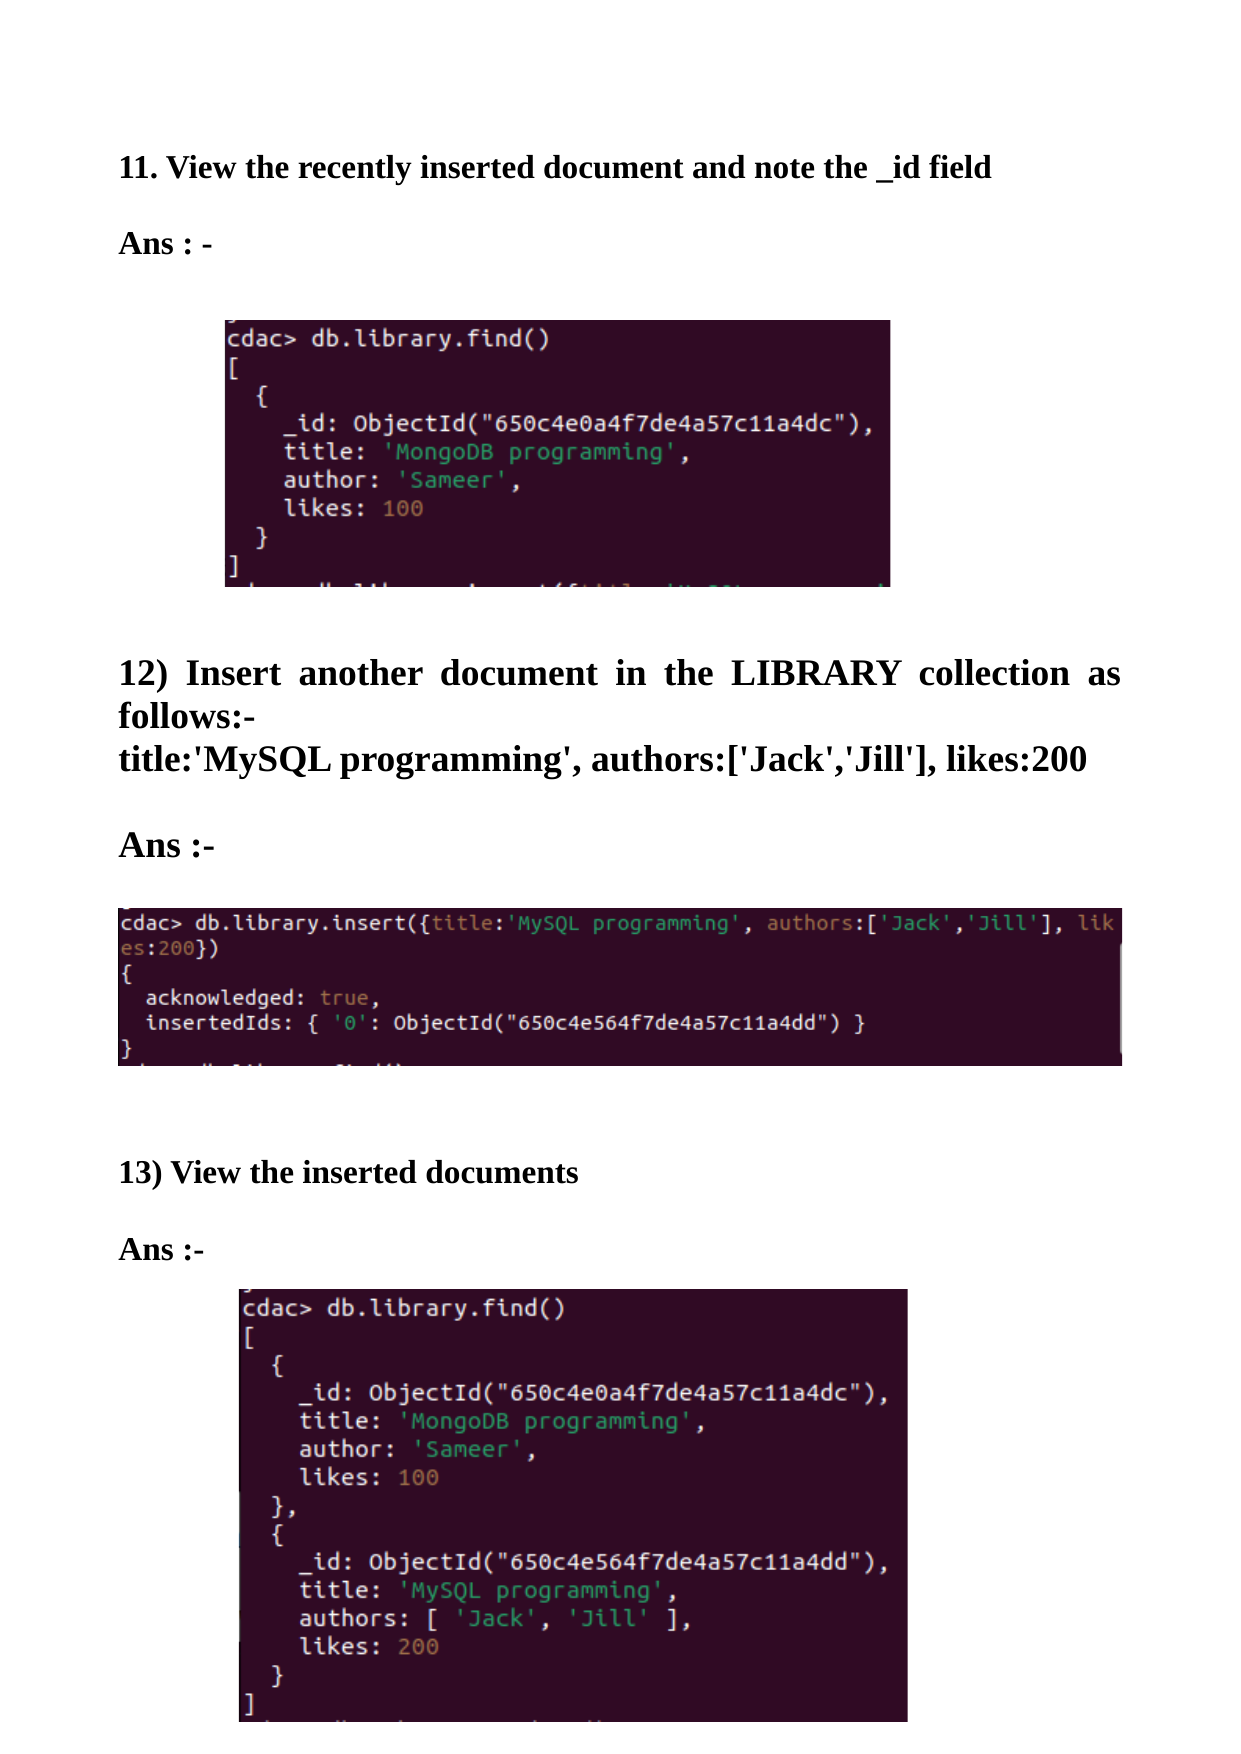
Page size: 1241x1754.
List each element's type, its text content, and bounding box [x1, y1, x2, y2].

picture [224, 320, 891, 587]
picture [118, 908, 1123, 1066]
text title:'MySQL programming', authors:['Jack','Jill'], likes:200 [118, 736, 1122, 779]
picture [238, 1289, 908, 1722]
text 13) View the inserted documents [118, 1152, 1122, 1191]
text Ans :- [118, 822, 1122, 866]
text Ans :- [118, 1229, 1122, 1267]
text 11. View the recently inserted document and note the _id field [118, 147, 1122, 185]
text Ans : - [118, 223, 1122, 262]
text 12) Insert another document in the LIBRARY collection as follows:- [118, 650, 1122, 736]
